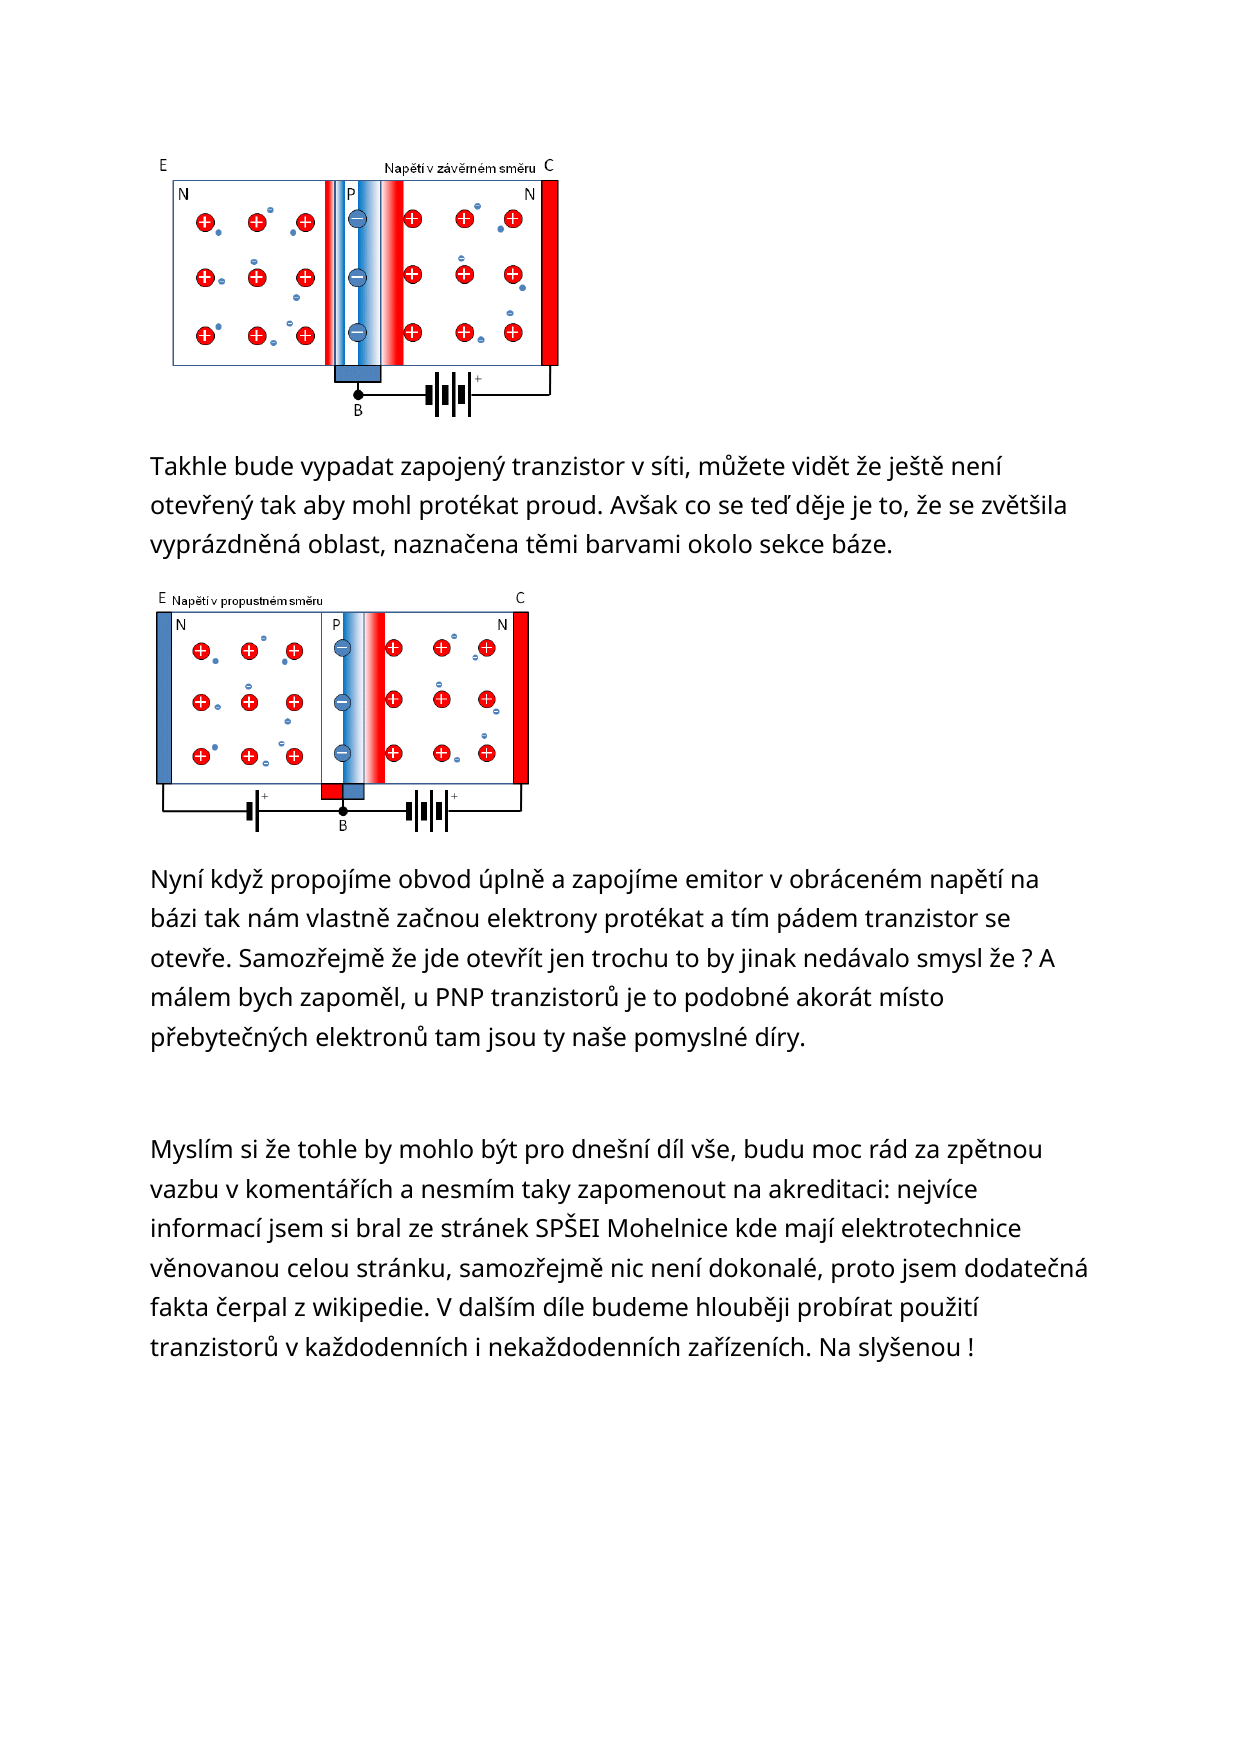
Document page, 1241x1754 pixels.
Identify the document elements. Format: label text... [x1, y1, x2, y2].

text Myslím si že tohle by mohlo být pro dnešní díl vše, budu moc rád za zpětnou vazbu v komentářích a nesmím taky zapomenout na akreditaci: nejvíce informací jsem si bral ze stránek SPŠEI Mohelnice kde mají elektrotechnice věnovanou celou stránku, samozřejmě nic není dokonalé, proto jsem dodatečná fakta čerpal z wikipedie. V dalším díle budeme hlouběji probírat použití tranzistorů v každodenních i nekaždodenních zařízeních. Na slyšenou ! [150, 1132, 1090, 1363]
text Nyní když propojíme obvod úplně a zapojíme emitor v obráceném napětí na bázi tak nám vlastně začnou elektrony protékat a tím pádem tranzistor se otevře. Samozřejmě že jde otevřít jen trochu to by jinak nedávalo smysl že ? A málem bych zapoměl, u PNP tranzistorů je to podobné akorát místo přebytečných elektronů tam jsou ty naše pomyslné díry. [150, 862, 1090, 1053]
text Takhle bude vypadat zapojený tranzistor v síti, můžete vidět že ještě není otevřený tak aby mohl protékat proud. Avšak co se teď děje je to, že se zvětšila vyprázdněná oblast, naznačena těmi barvami okolo sekce báze. [150, 448, 1090, 561]
